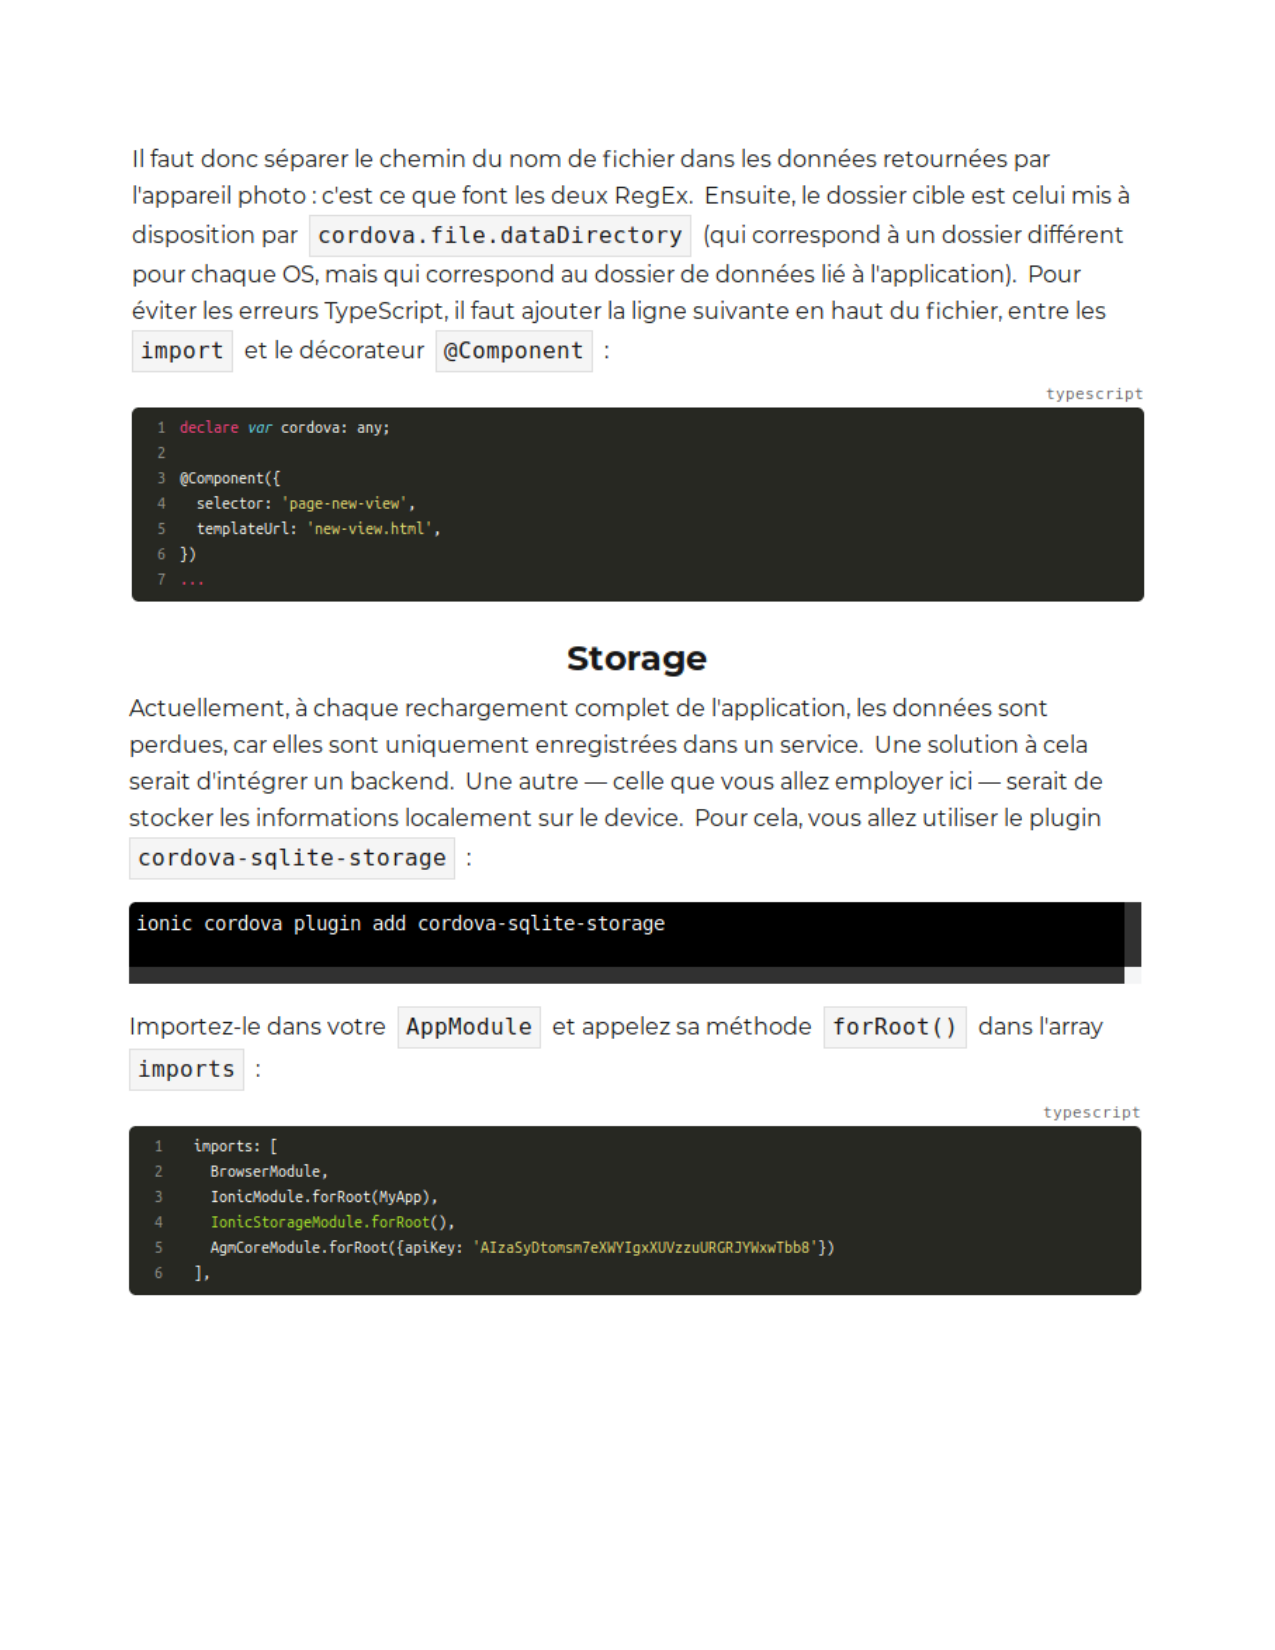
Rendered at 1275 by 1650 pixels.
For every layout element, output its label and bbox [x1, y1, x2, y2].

picture [118, 118, 1157, 606]
picture [564, 634, 711, 680]
picture [118, 692, 1157, 1308]
